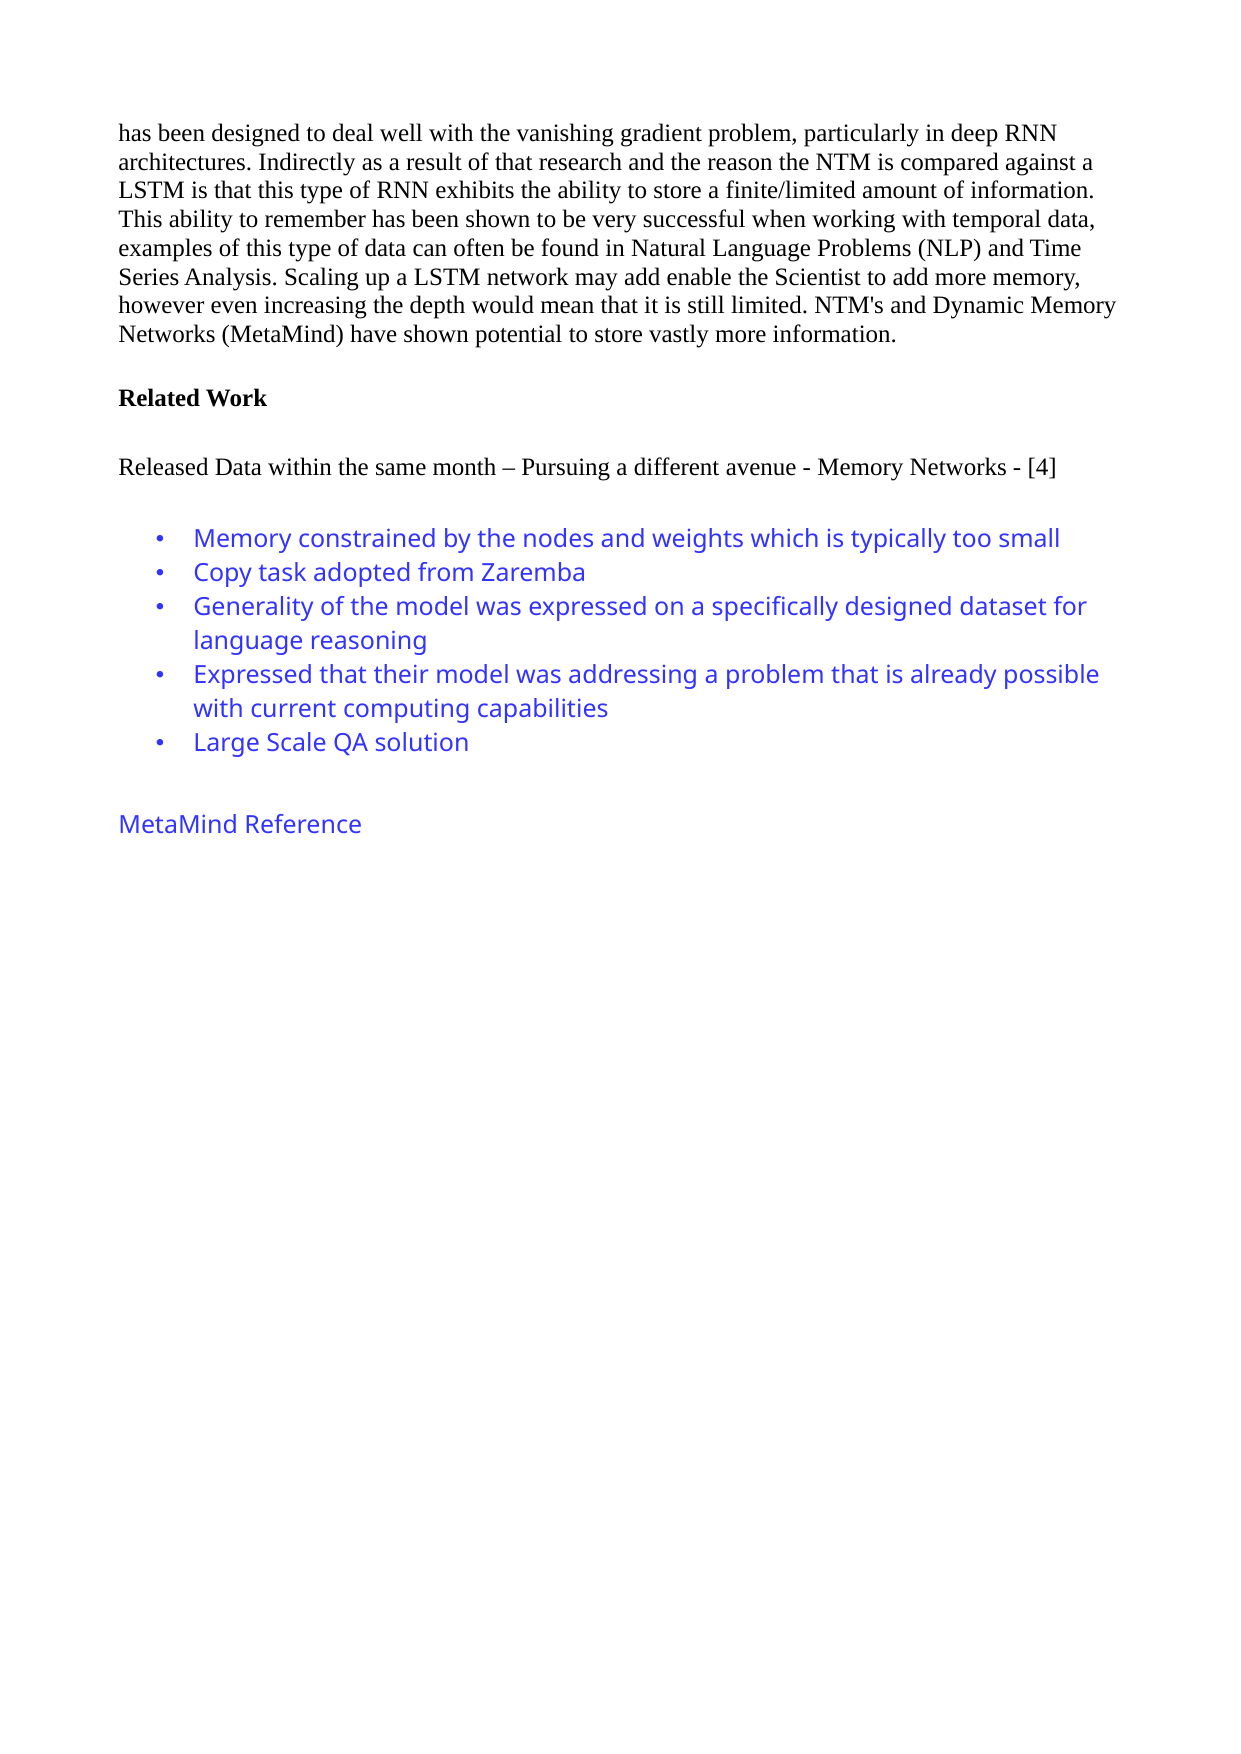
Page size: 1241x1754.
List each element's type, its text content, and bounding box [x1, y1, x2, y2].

text Released Data within the same month – Pursuing a different avenue - Memory Networks - [4] [118, 452, 1122, 480]
list Copy task adopted from Zaremba [156, 554, 1122, 589]
list Expressed that their model was addressing a problem that is already possible with current computing capabilities [156, 657, 1122, 725]
list Memory constrained by the nodes and weights which is typically too small [156, 521, 1122, 554]
list Large Scale QA solution [156, 725, 1122, 759]
list Generality of the model was expressed on a specifically designed dataset for language reasoning [156, 589, 1122, 657]
text Related Work [118, 383, 1122, 411]
text MetaMind Reference [118, 807, 1122, 841]
text has been designed to deal well with the vanishing gradient problem, particularly in deep RNN architectures. Indirectly as a result of that research and the reason the NTM is compared against a LSTM is that this type of RNN exhibits the ability to store a finite/limited amount of information. This ability to remember has been shown to be very successful when working with temporal data, examples of this type of data can often be found in Natural Language Problems (NLP) and Time Series Analysis. Scaling up a LSTM network may add enable the Scientist to add more memory, however even increasing the depth would mean that it is still limited. NTM's and Dynamic Memory Networks (MetaMind) have shown potential to store vastly more information. [118, 118, 1122, 348]
